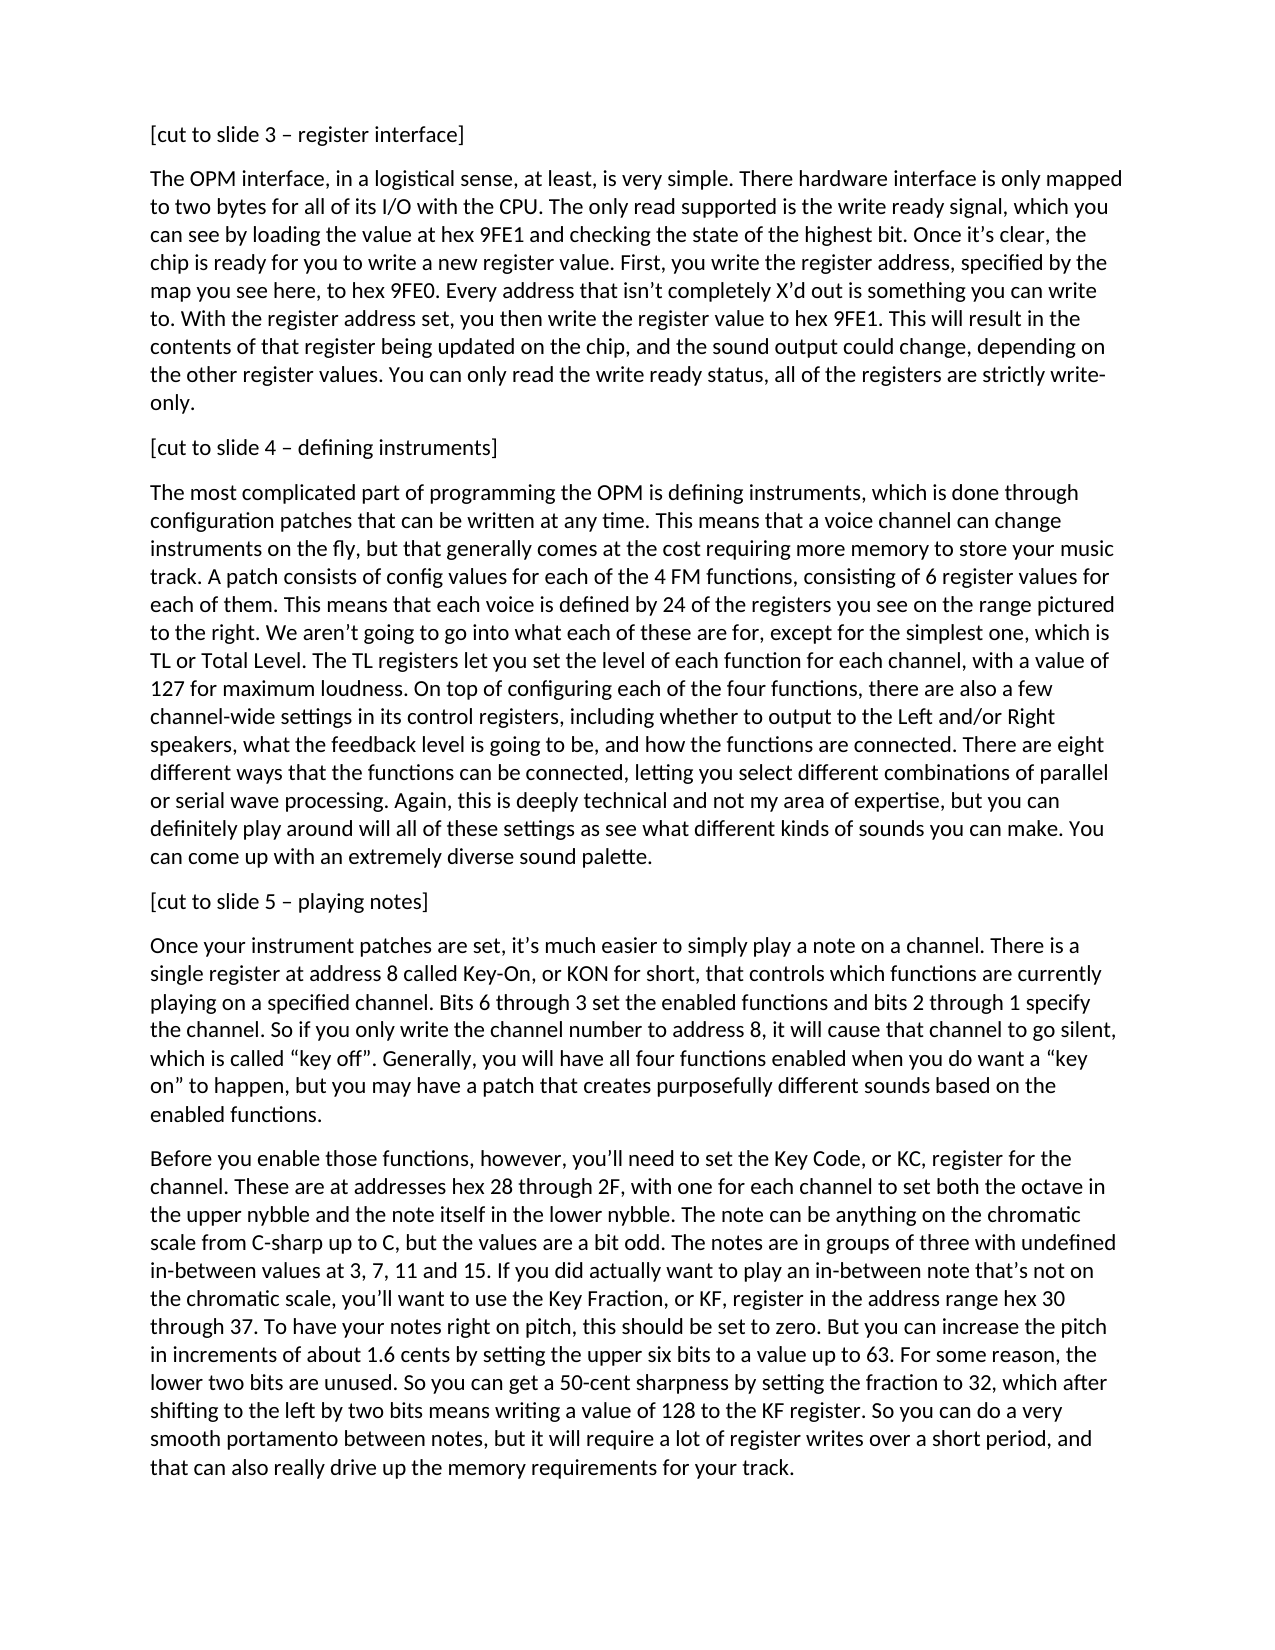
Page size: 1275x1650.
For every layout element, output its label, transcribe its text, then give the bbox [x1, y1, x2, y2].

text Once your instrument patches are set, it’s much easier to simply play a note on a channel. There is a single register at address 8 called Key-On, or KON for short, that controls which functions are currently playing on a specified channel. Bits 6 through 3 set the enabled functions and bits 2 through 1 specify the channel. So if you only write the channel number to address 8, it will cause that channel to go silent, which is called “key off”. Generally, you will have all four functions enabled when you do want a “key on” to happen, but you may have a patch that creates purposefully different sounds based on the enabled functions. [150, 932, 1125, 1128]
text [cut to slide 4 – defining instruments] [150, 433, 1125, 461]
text Before you enable those functions, however, you’ll need to set the Key Code, or KC, register for the channel. These are at addresses hex 28 through 2F, with one for each channel to set both the octave in the upper nybble and the note itself in the lower nybble. The note can be anything on the chromatic scale from C-sharp up to C, but the values are a bit odd. The notes are in groups of three with undefined in-between values at 3, 7, 11 and 15. If you did actually want to play an in-between note that’s not on the chromatic scale, you’ll want to use the Key Fraction, or KF, register in the address range hex 30 through 37. To have your notes right on pitch, this should be set to zero. But you can increase the pitch in increments of about 1.6 cents by setting the upper six bits to a value up to 63. For some reason, the lower two bits are unused. So you can get a 50-cent sharpness by setting the fraction to 32, which after shifting to the left by two bits means writing a value of 128 to the KF register. So you can do a very smooth portamento between notes, but it will require a lot of register writes over a short period, and that can also really drive up the memory requirements for your track. [150, 1144, 1125, 1481]
text The OPM interface, in a logistical sense, at least, is very simple. There hardware interface is only mapped to two bytes for all of its I/O with the CPU. The only read supported is the write ready signal, which you can see by loading the value at hex 9FE1 and checking the state of the highest bit. Once it’s clear, the chip is ready for you to write a new register value. First, you write the register address, specified by the map you see here, to hex 9FE0. Every address that isn’t completely X’d out is something you can write to. With the register address set, you then write the register value to hex 9FE1. This will result in the contents of that register being updated on the chip, and the sound output could change, depending on the other register values. You can only read the write ready status, all of the registers are strictly write-only. [150, 164, 1125, 417]
text The most complicated part of programming the OPM is defining instruments, which is done through configuration patches that can be written at any time. This means that a voice channel can change instruments on the fly, but that generally comes at the cost requiring more memory to store your music track. A patch consists of config values for each of the 4 FM functions, consisting of 6 register values for each of them. This means that each voice is defined by 24 of the registers you see on the range pictured to the right. We aren’t going to go into what each of these are for, except for the simplest one, which is TL or Total Level. The TL registers let you set the level of each function for each channel, with a value of 127 for maximum loudness. On top of configuring each of the four functions, there are also a few channel-wide settings in its control registers, including whether to output to the Left and/or Right speakers, what the feedback level is going to be, and how the functions are connected. There are eight different ways that the functions can be connected, letting you select different combinations of parallel or serial wave processing. Again, this is deeply technical and not my area of expertise, but you can definitely play around will all of these settings as see what different kinds of sounds you can make. You can come up with an extremely diverse sound palette. [150, 478, 1125, 870]
text [cut to slide 3 – register interface] [150, 120, 1125, 148]
text [cut to slide 5 – playing notes] [150, 887, 1125, 915]
